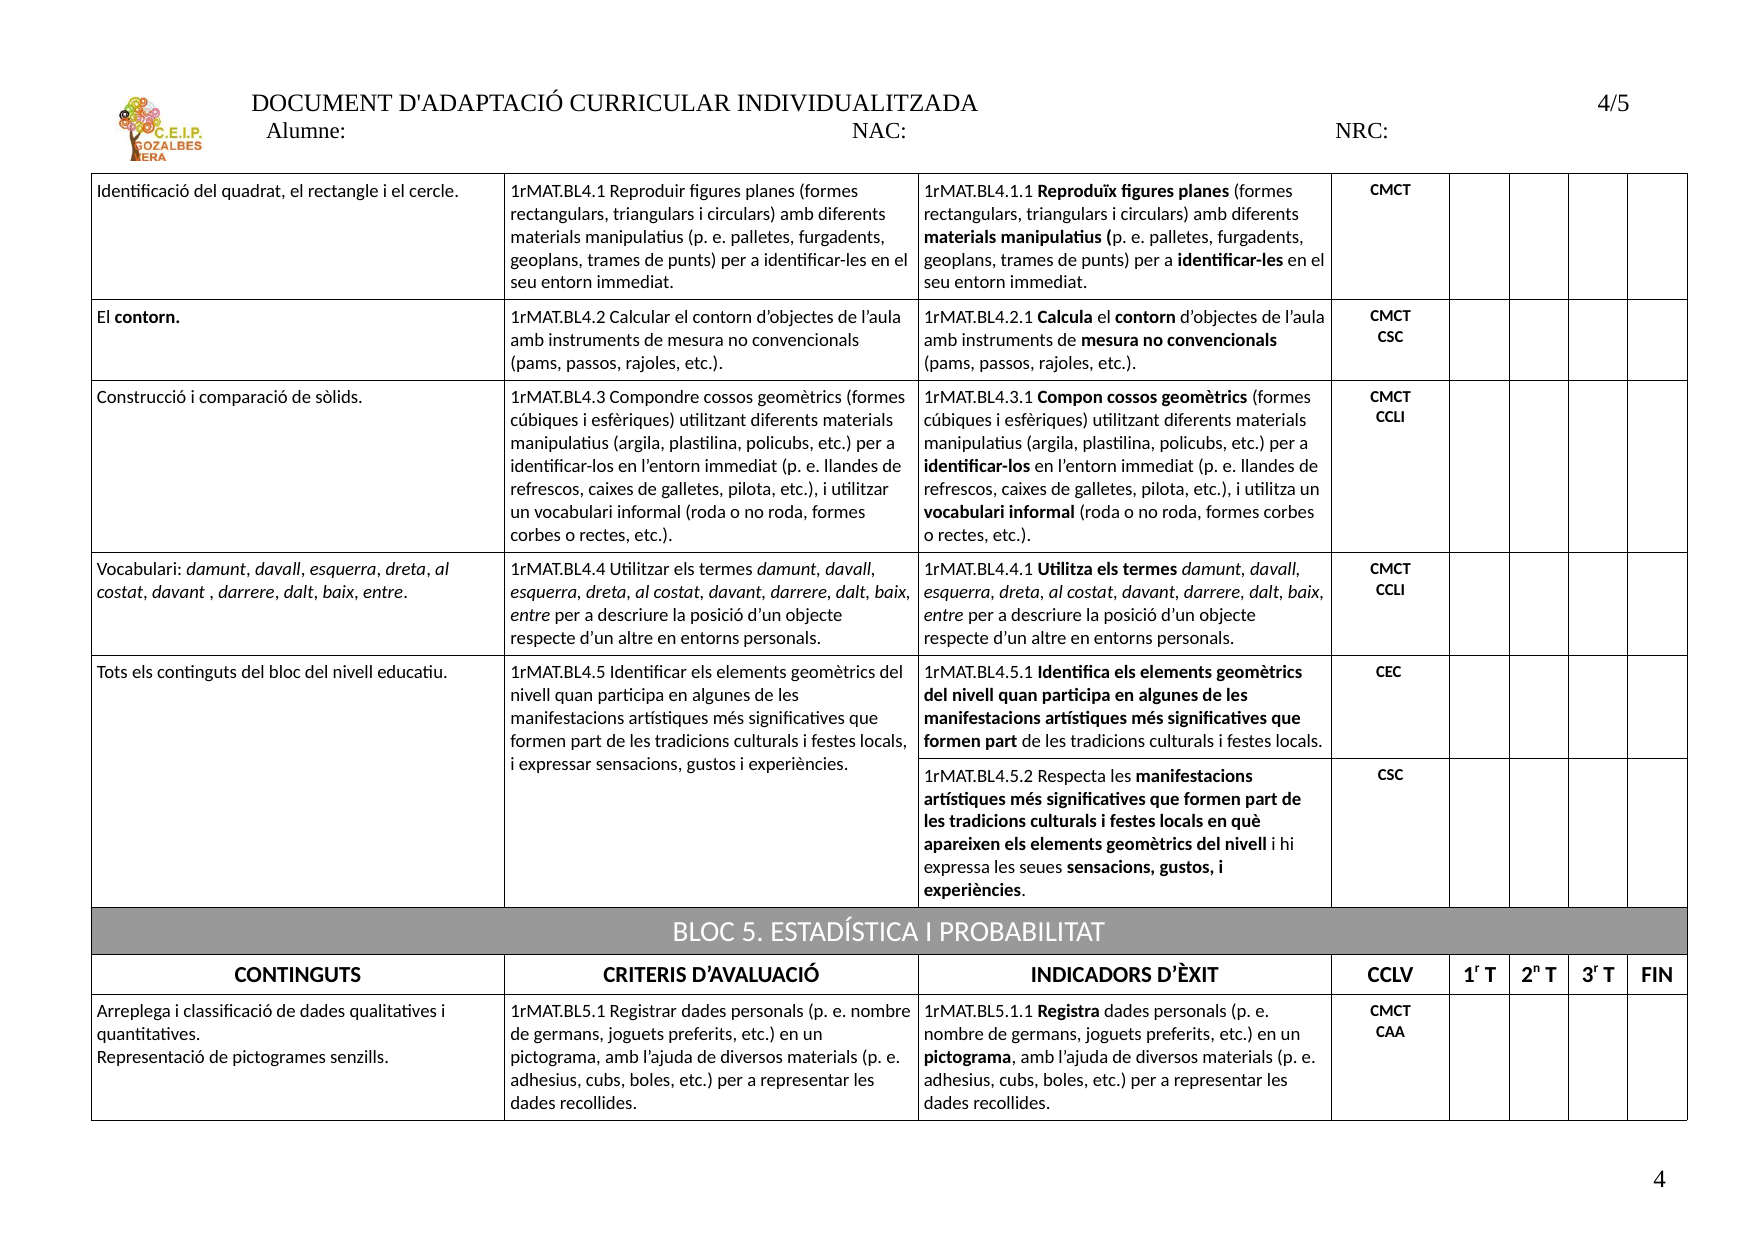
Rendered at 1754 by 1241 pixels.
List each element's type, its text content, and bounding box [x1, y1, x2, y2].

table_cell CMCT [1332, 174, 1449, 299]
table_cell CEC [1332, 656, 1449, 758]
table_cell Construcció i comparació de sòlids. [92, 381, 504, 552]
table_cell 1rMAT.BL4.5 Identificar els elements geomètrics del nivell quan participa en algunes de les manifestacions artístiques més significatives que formen part de les tradicions culturals i festes locals, i expressar sensacions, gustos i experiències. [505, 656, 918, 907]
table_cell [1510, 381, 1568, 552]
table_cell [1569, 656, 1627, 758]
table_cell Identificació del quadrat, el rectangle i el cercle. [92, 174, 504, 299]
table_cell 1rMAT.BL4.3 Compondre cossos geomètrics (formes cúbiques i esfèriques) utilitzant diferents materials manipulatius (argila, plastilina, policubs, etc.) per a identificar-los en l’entorn immediat (p. e. llandes de refrescos, caixes de galletes, pilota, etc.), i utilitzar un vocabulari informal (roda o no roda, formes corbes o rectes, etc.). [505, 381, 918, 552]
table_cell CMCT CSC [1332, 300, 1449, 379]
table_cell [1628, 300, 1687, 379]
table_cell El contorn. [92, 300, 504, 379]
table_cell [1569, 553, 1627, 655]
table_cell CONTINGUTS [92, 955, 504, 994]
table_cell Vocabulari: damunt, davall, esquerra, dreta, al costat, davant , darrere, dalt, baix, entre. [92, 553, 504, 655]
table_cell 1rMAT.BL5.1 Registrar dades personals (p. e. nombre de germans, joguets preferits, etc.) en un pictograma, amb l’ajuda de diversos materials (p. e. adhesius, cubs, boles, etc.) per a representar les dades recollides. [505, 995, 918, 1120]
table_cell 1rMAT.BL4.3.1 Compon cossos geomètrics (formes cúbiques i esfèriques) utilitzant diferents materials manipulatius (argila, plastilina, policubs, etc.) per a identificar-los en l’entorn immediat (p. e. llandes de refrescos, caixes de galletes, pilota, etc.), i utilitza un vocabulari informal (roda o no roda, formes corbes o rectes, etc.). [919, 381, 1331, 552]
table_cell CRITERIS D’AVALUACIÓ [505, 955, 918, 994]
table_cell CSC [1332, 759, 1449, 907]
table_cell [1450, 300, 1509, 379]
picture [115, 96, 205, 161]
table_cell 2n T [1510, 955, 1568, 994]
table_cell [1450, 381, 1509, 552]
table_cell [1569, 300, 1627, 379]
table_cell CMCT CAA [1332, 995, 1449, 1120]
table_cell Tots els continguts del bloc del nivell educatiu. [92, 656, 504, 907]
table_cell [1510, 759, 1568, 907]
table_cell [1450, 174, 1509, 299]
table_cell [1628, 174, 1687, 299]
table_cell 1rMAT.BL4.2 Calcular el contorn d’objectes de l’aula amb instruments de mesura no convencionals (pams, passos, rajoles, etc.). [505, 300, 918, 379]
table_cell [1450, 759, 1509, 907]
table_cell FIN [1628, 955, 1687, 994]
table_cell BLOC 5. ESTADÍSTICA I PROBABILITAT [92, 908, 1687, 954]
table_cell 1rMAT.BL4.4 Utilitzar els termes damunt, davall, esquerra, dreta, al costat, davant, darrere, dalt, baix, entre per a descriure la posició d’un objecte respecte d’un altre en entorns personals. [505, 553, 918, 655]
table_cell [1569, 759, 1627, 907]
table_cell [1510, 174, 1568, 299]
table_cell [1510, 553, 1568, 655]
table_cell [1628, 553, 1687, 655]
table_cell 1rMAT.BL4.5.2 Respecta les manifestacions artístiques més significatives que formen part de les tradicions culturals i festes locals en què apareixen els elements geomètrics del nivell i hi expressa les seues sensacions, gustos, i experiències. [919, 759, 1331, 907]
table_cell 1rMAT.BL5.1.1 Registra dades personals (p. e. nombre de germans, joguets preferits, etc.) en un pictograma, amb l’ajuda de diversos materials (p. e. adhesius, cubs, boles, etc.) per a representar les dades recollides. [919, 995, 1331, 1120]
table_cell 1rMAT.BL4.2.1 Calcula el contorn d’objectes de l’aula amb instruments de mesura no convencionals (pams, passos, rajoles, etc.). [919, 300, 1331, 379]
table_cell 1rMAT.BL4.5.1 Identifica els elements geomètrics del nivell quan participa en algunes de les manifestacions artístiques més significatives que formen part de les tradicions culturals i festes locals. [919, 656, 1331, 758]
table_cell 1r T [1450, 955, 1509, 994]
table_cell CMCT CCLI [1332, 381, 1449, 552]
table_cell [1628, 759, 1687, 907]
table_cell [1510, 995, 1568, 1120]
table_cell [1569, 174, 1627, 299]
table_cell [1628, 381, 1687, 552]
table_cell 3r T [1569, 955, 1627, 994]
table_cell [1450, 553, 1509, 655]
table_cell INDICADORS D’ÈXIT [919, 955, 1331, 994]
table_cell [1628, 995, 1687, 1120]
table_cell 1rMAT.BL4.1.1 Reproduïx figures planes (formes rectangulars, triangulars i circulars) amb diferents materials manipulatius (p. e. palletes, furgadents, geoplans, trames de punts) per a identificar-les en el seu entorn immediat. [919, 174, 1331, 299]
table_cell CMCT CCLI [1332, 553, 1449, 655]
table_cell CCLV [1332, 955, 1449, 994]
table_cell [1510, 656, 1568, 758]
table_cell [1510, 300, 1568, 379]
table_cell [1450, 995, 1509, 1120]
table_cell 1rMAT.BL4.1 Reproduir figures planes (formes rectangulars, triangulars i circulars) amb diferents materials manipulatius (p. e. palletes, furgadents, geoplans, trames de punts) per a identificar-les en el seu entorn immediat. [505, 174, 918, 299]
table_cell [1450, 656, 1509, 758]
table_cell [1569, 995, 1627, 1120]
table_cell Arreplega i classificació de dades qualitatives i quantitatives. Representació de pictogrames senzills. [92, 995, 504, 1120]
table_cell [1569, 381, 1627, 552]
table_cell [1628, 656, 1687, 758]
table_cell 1rMAT.BL4.4.1 Utilitza els termes damunt, davall, esquerra, dreta, al costat, davant, darrere, dalt, baix, entre per a descriure la posició d’un objecte respecte d’un altre en entorns personals. [919, 553, 1331, 655]
